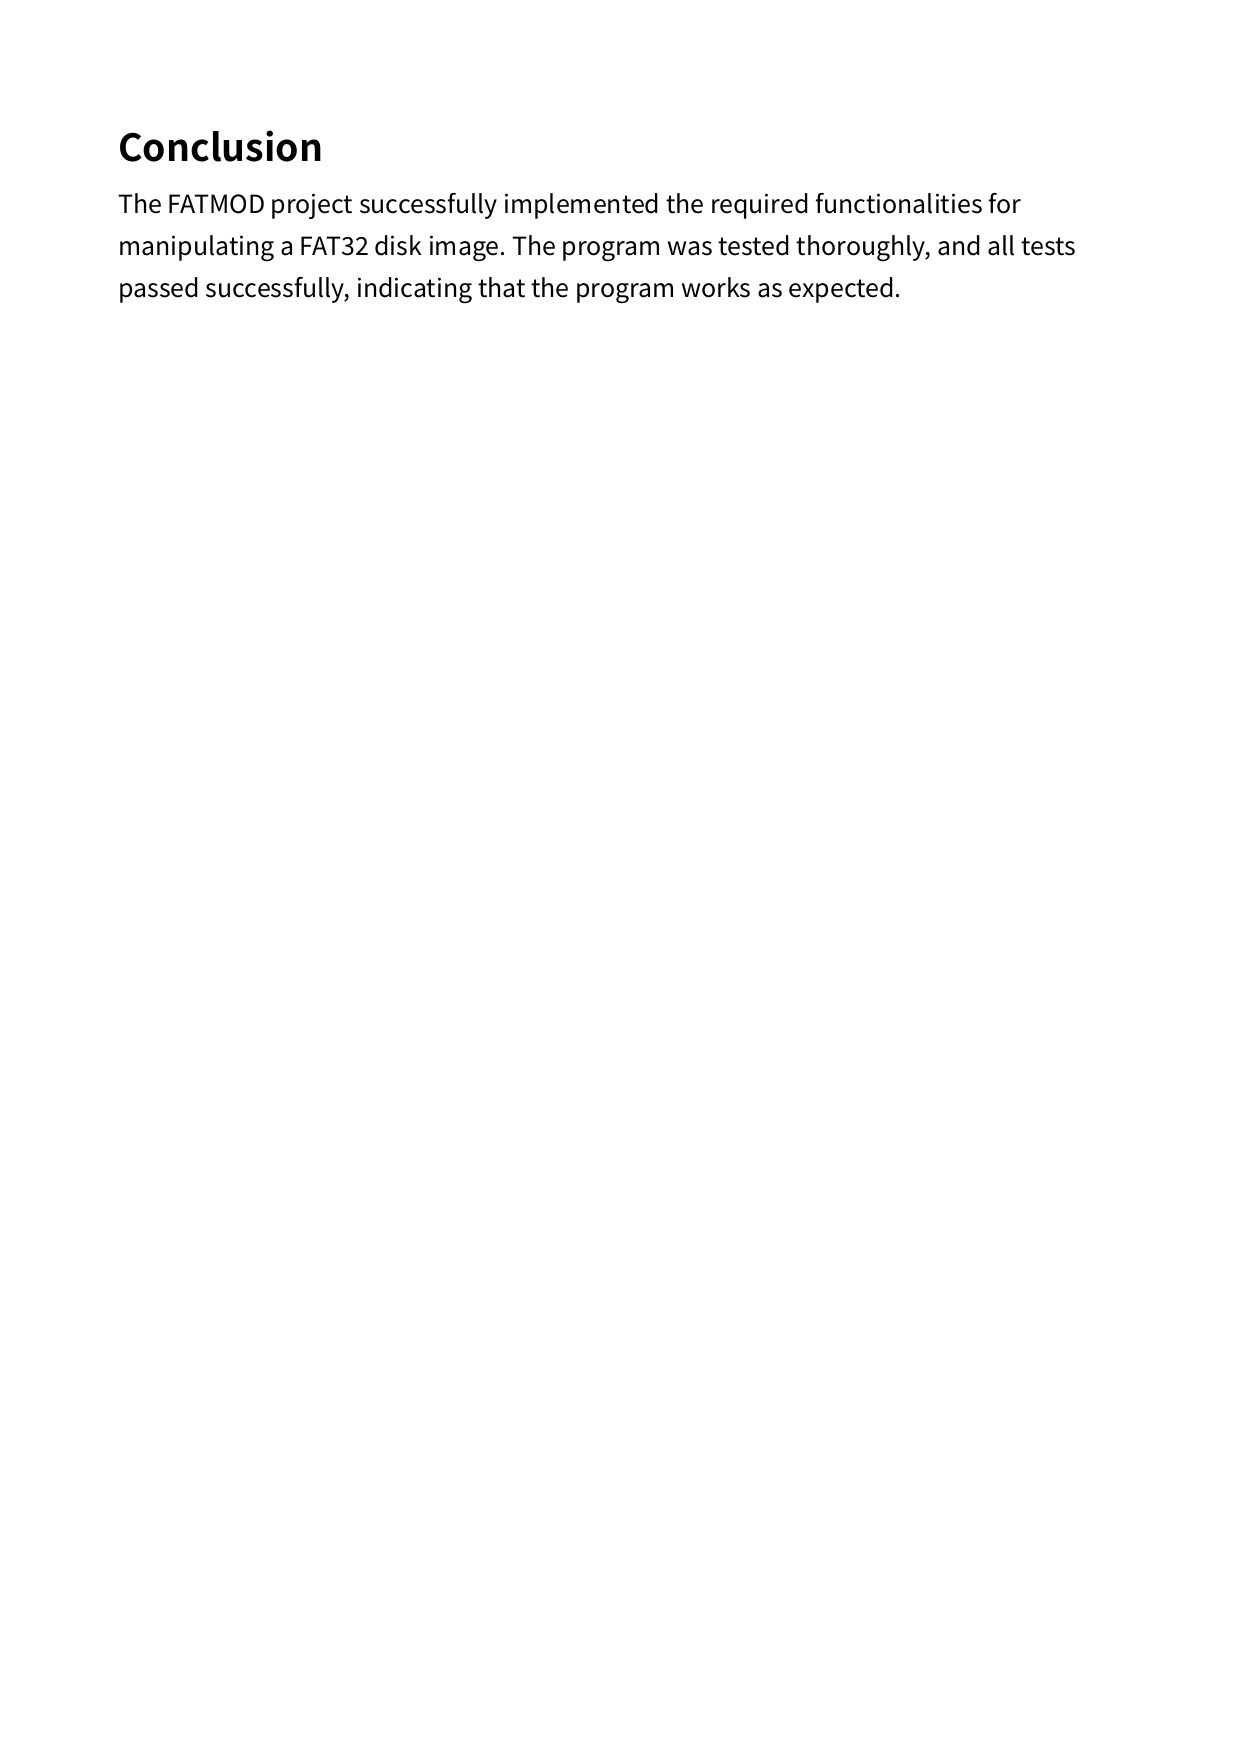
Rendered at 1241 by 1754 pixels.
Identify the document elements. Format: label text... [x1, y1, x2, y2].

subtitle Conclusion [118, 118, 1122, 172]
text The FATMOD project successfully implemented the required functionalities for manipulating a FAT32 disk image. The program was tested thoroughly, and all tests passed successfully, indicating that the program works as expected. [118, 185, 1122, 304]
